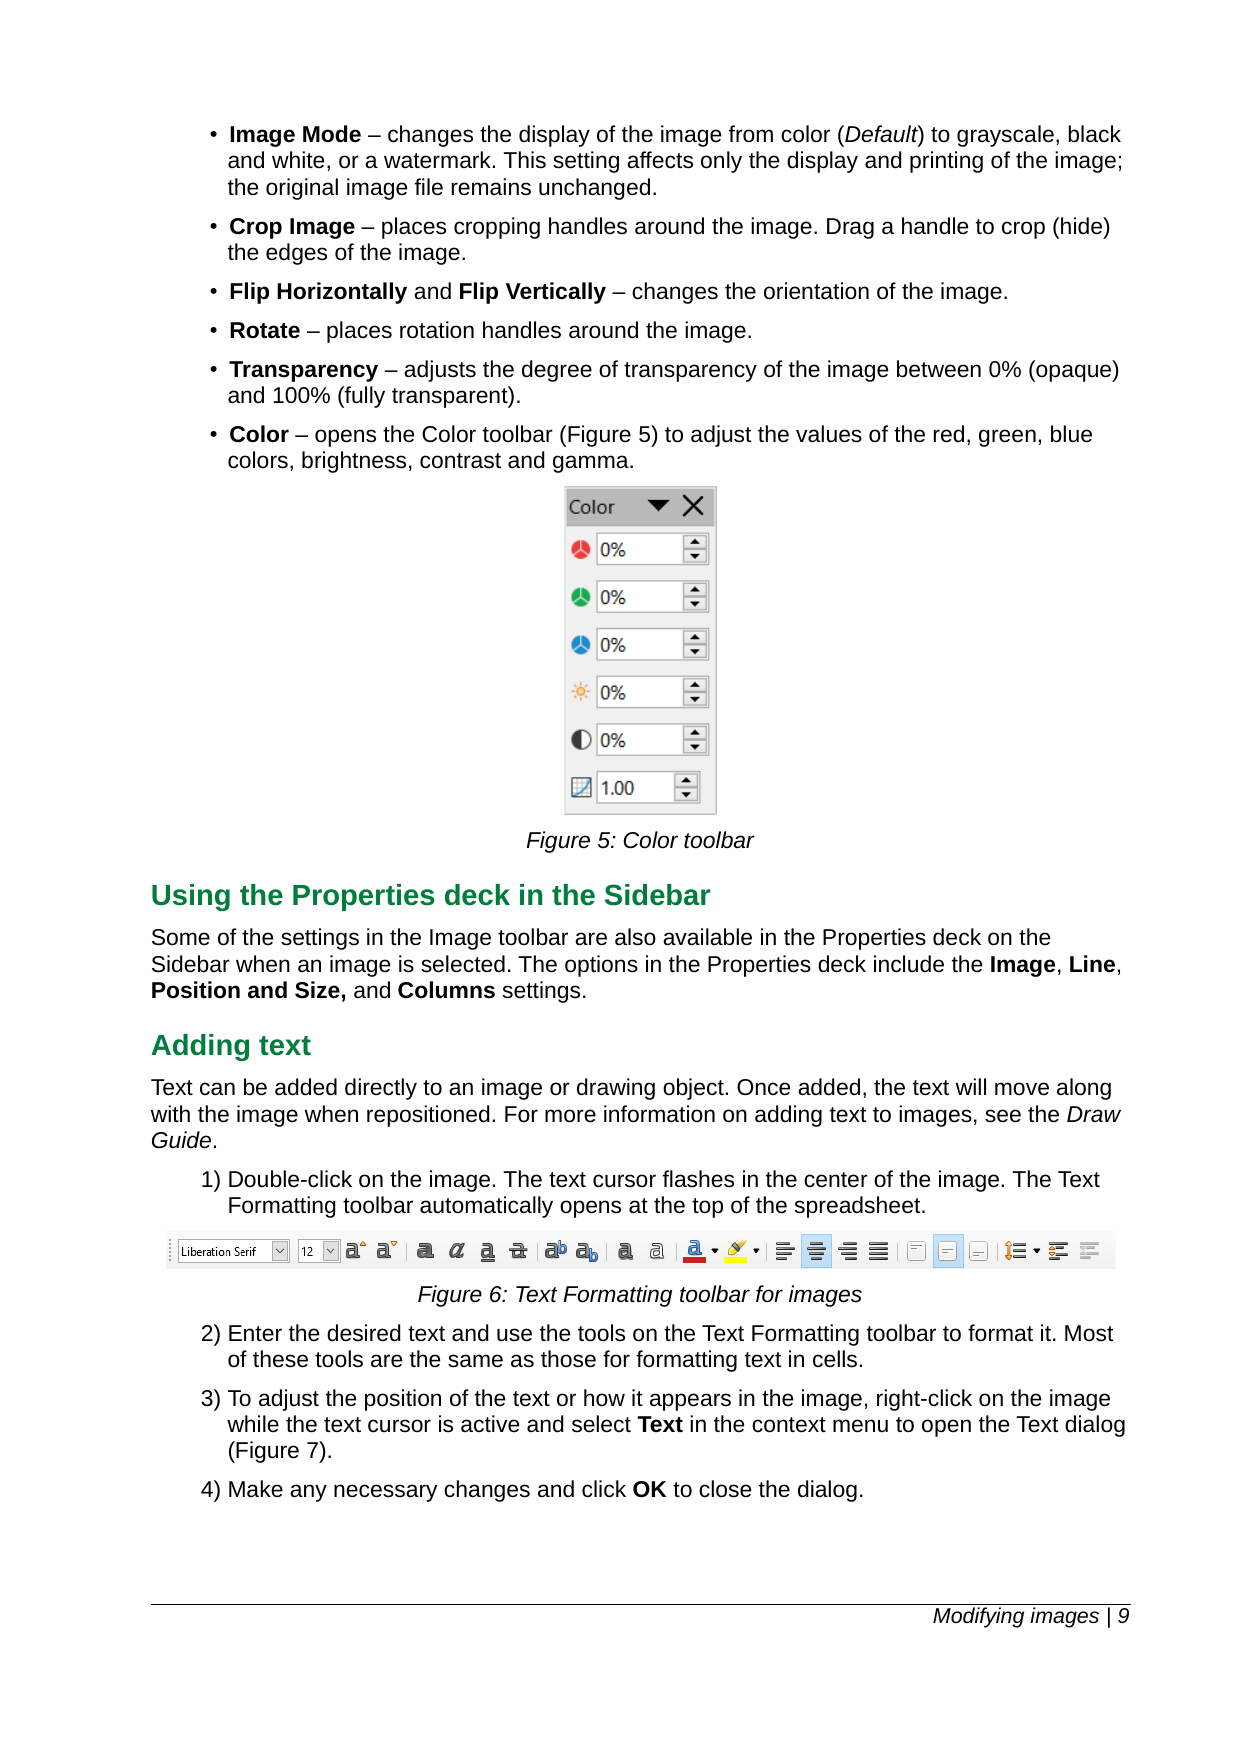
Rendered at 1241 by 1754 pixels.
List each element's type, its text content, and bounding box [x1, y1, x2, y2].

picture [166, 1231, 1116, 1269]
list Transparency – adjusts the degree of transparency of the image between 0% (opaque) and 100% (fully transparent). [209, 356, 1131, 408]
subtitle Using the Properties deck in the Sidebar [151, 878, 1131, 912]
list To adjust the position of the text or how it appears in the image, right-click on the image while the text cursor is active and select Text in the context menu to open the Text dialog (Figure 7). [227, 1385, 1131, 1464]
list Color – opens the Color toolbar (Figure 5) to adjust the values of the red, green, blue colors, brightness, contrast and gamma. [209, 421, 1131, 473]
text Figure 6: Text Formatting toolbar for images [166, 1281, 1116, 1307]
list Make any necessary changes and click OK to close the dialog. [227, 1476, 1131, 1503]
list Text can be added directly to an image or drawing object. Once added, the text will move along with the image when repositioned. For more information on adding text to images, see the Draw Guide. [151, 1074, 1131, 1153]
list Enter the desired text and use the tools on the Text Formatting toolbar to format it. Most of these tools are the same as those for formatting text in cells. [227, 1319, 1131, 1372]
list Rotate – places rotation handles around the image. [209, 317, 1131, 343]
picture [564, 486, 717, 815]
list Flip Horizontally and Flip Vertically – changes the orientation of the image. [209, 278, 1131, 304]
list Crop Image – places cropping handles around the image. Drag a handle to crop (hide) the edges of the image. [209, 213, 1131, 265]
subtitle Adding text [151, 1028, 1131, 1062]
text Some of the settings in the Image toolbar are also available in the Properties deck on the Sidebar when an image is selected. The options in the Properties deck include the Image, Line, Position and Size, and Columns settings. [151, 924, 1131, 1003]
list Double-click on the image. The text cursor flashes in the center of the image. The Text Formatting toolbar automatically opens at the top of the spreadsheet. [227, 1166, 1131, 1218]
text Figure 5: Color toolbar [526, 827, 756, 854]
list Image Mode – changes the display of the image from color (Default) to grayscale, black and white, or a watermark. This setting affects only the display and printing of the image; the original image file remains unchanged. [209, 121, 1131, 200]
